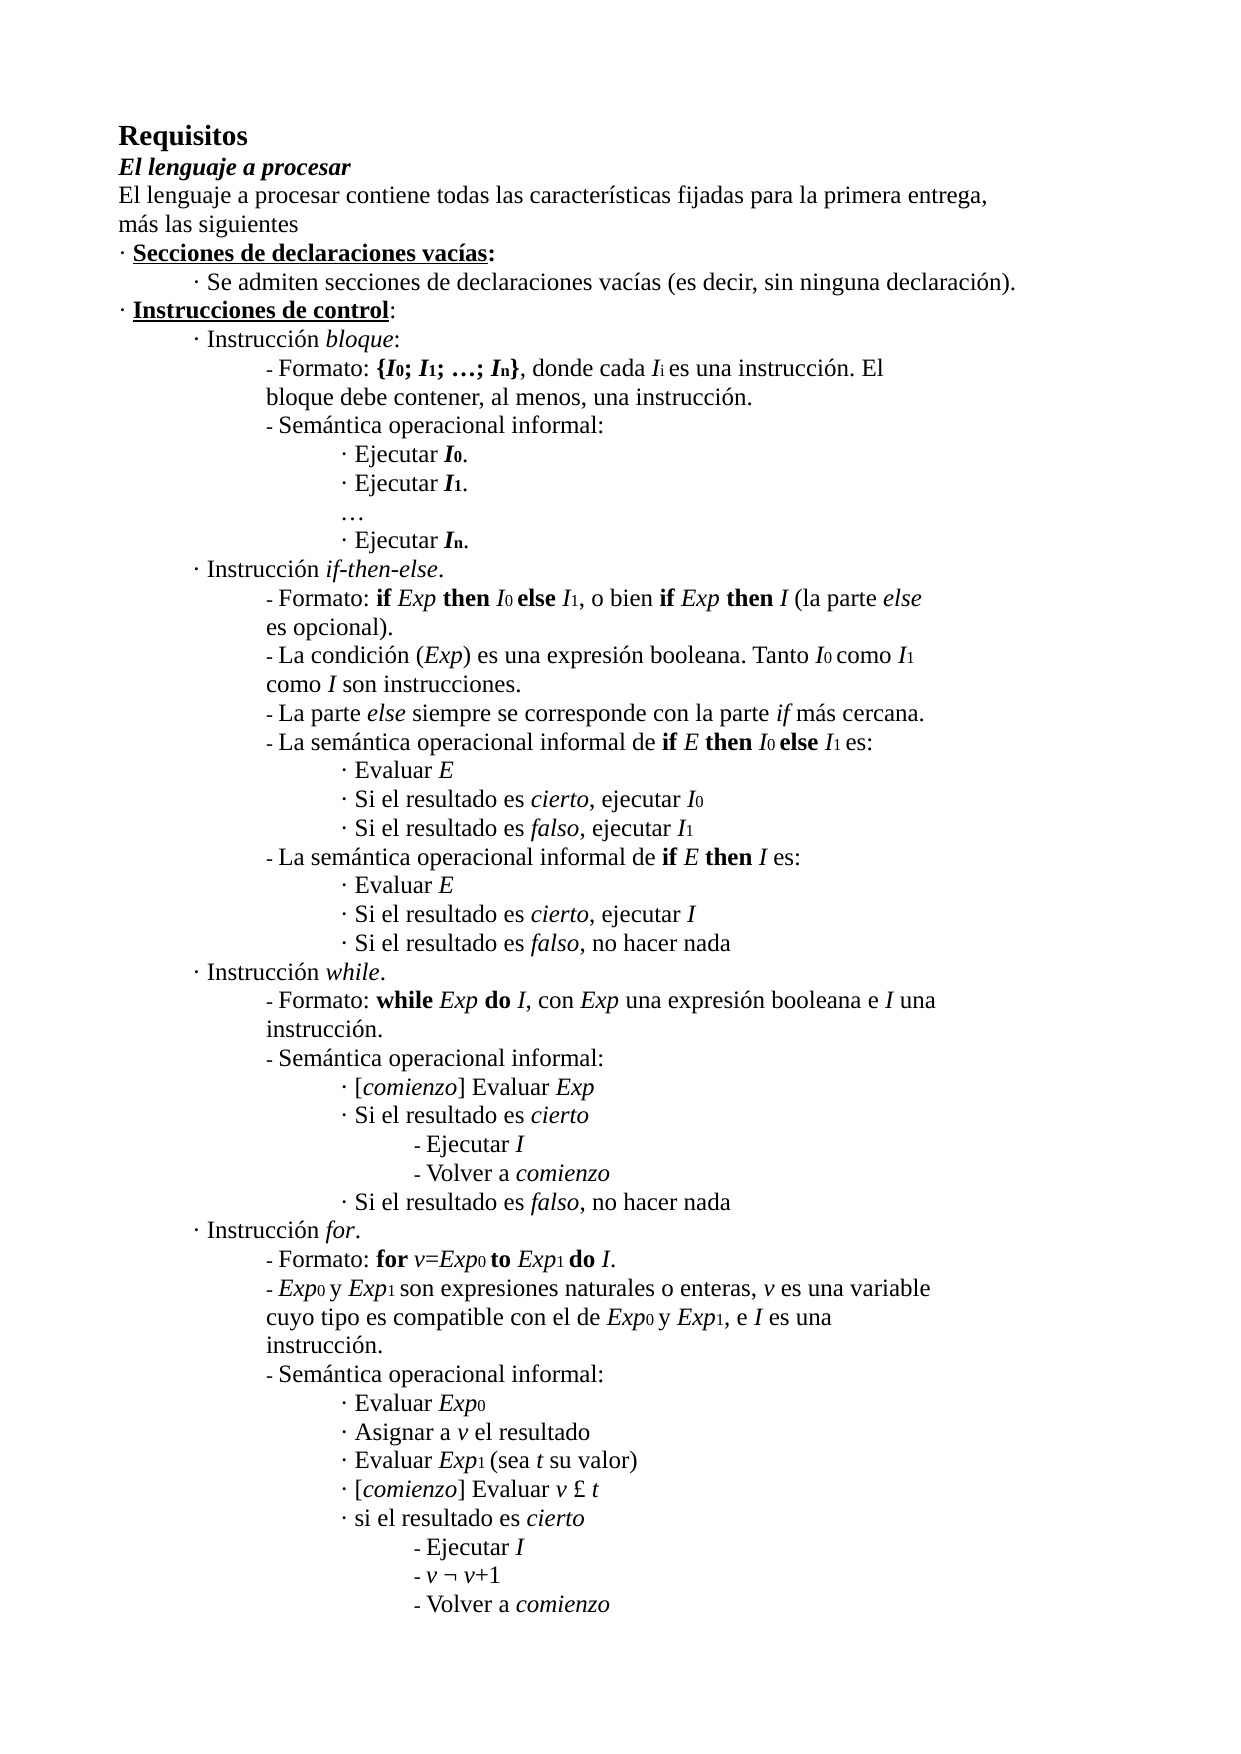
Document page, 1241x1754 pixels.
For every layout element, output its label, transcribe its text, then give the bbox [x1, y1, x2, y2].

text · [comienzo] Evaluar v £ t [118, 1474, 1122, 1503]
text - La parte else siempre se corresponde con la parte if más cercana. [118, 698, 1122, 727]
text El lenguaje a procesar contiene todas las características fijadas para la primera entrega, [118, 180, 1122, 209]
text - Volver a comienzo [118, 1589, 1122, 1618]
text - Semántica operacional informal: [118, 1359, 1122, 1388]
text bloque debe contener, al menos, una instrucción. [118, 382, 1122, 410]
text - Exp0 y Exp1 son expresiones naturales o enteras, v es una variable [118, 1273, 1122, 1302]
text - Semántica operacional informal: [118, 410, 1122, 439]
text instrucción. [118, 1330, 1122, 1359]
text - La condición (Exp) es una expresión booleana. Tanto I0 como I1 [118, 640, 1122, 669]
text - Formato: {I0; I1; …; In}, donde cada Ii es una instrucción. El [118, 353, 1122, 382]
text · Evaluar Exp0 [118, 1388, 1122, 1417]
text · Si el resultado es cierto [118, 1100, 1122, 1129]
text - Ejecutar I [118, 1532, 1122, 1560]
text · [comienzo] Evaluar Exp [118, 1072, 1122, 1100]
text - Ejecutar I [118, 1129, 1122, 1158]
text … [118, 497, 1122, 525]
text · Si el resultado es falso, no hacer nada [118, 1187, 1122, 1215]
text · Si el resultado es falso, no hacer nada [118, 928, 1122, 957]
text · Evaluar Exp1 (sea t su valor) [118, 1445, 1122, 1474]
text - Formato: while Exp do I, con Exp una expresión booleana e I una [118, 985, 1122, 1014]
text · Asignar a v el resultado [118, 1417, 1122, 1445]
text - v ¬ v+1 [118, 1560, 1122, 1589]
text - La semántica operacional informal de if E then I0 else I1 es: [118, 727, 1122, 755]
text - Volver a comienzo [118, 1158, 1122, 1187]
text - Formato: for v=Exp0 to Exp1 do I. [118, 1244, 1122, 1273]
text · Instrucción for. [118, 1215, 1122, 1244]
text · si el resultado es cierto [118, 1503, 1122, 1532]
text instrucción. [118, 1014, 1122, 1043]
text · Secciones de declaraciones vacías: [118, 238, 1122, 267]
text · Instrucción if-then-else. [118, 554, 1122, 583]
text · Ejecutar I1. [118, 468, 1122, 497]
text · Instrucciones de control: [118, 295, 1122, 324]
text El lenguaje a procesar [118, 152, 1122, 180]
text como I son instrucciones. [118, 669, 1122, 698]
text · Evaluar E [118, 755, 1122, 784]
text · Si el resultado es cierto, ejecutar I0 [118, 784, 1122, 813]
text Requisitos [118, 118, 1122, 152]
text · Si el resultado es cierto, ejecutar I [118, 899, 1122, 928]
text cuyo tipo es compatible con el de Exp0 y Exp1, e I es una [118, 1302, 1122, 1330]
text - Semántica operacional informal: [118, 1043, 1122, 1072]
text · Si el resultado es falso, ejecutar I1 [118, 813, 1122, 842]
text es opcional). [118, 612, 1122, 640]
text · Se admiten secciones de declaraciones vacías (es decir, sin ninguna declaración). [118, 267, 1122, 295]
text · Instrucción bloque: [118, 324, 1122, 353]
text · Ejecutar I0. [118, 439, 1122, 468]
text · Ejecutar In. [118, 525, 1122, 554]
text · Evaluar E [118, 870, 1122, 899]
text - Formato: if Exp then I0 else I1, o bien if Exp then I (la parte else [118, 583, 1122, 612]
text más las siguientes [118, 209, 1122, 238]
text · Instrucción while. [118, 957, 1122, 985]
text - La semántica operacional informal de if E then I es: [118, 842, 1122, 870]
